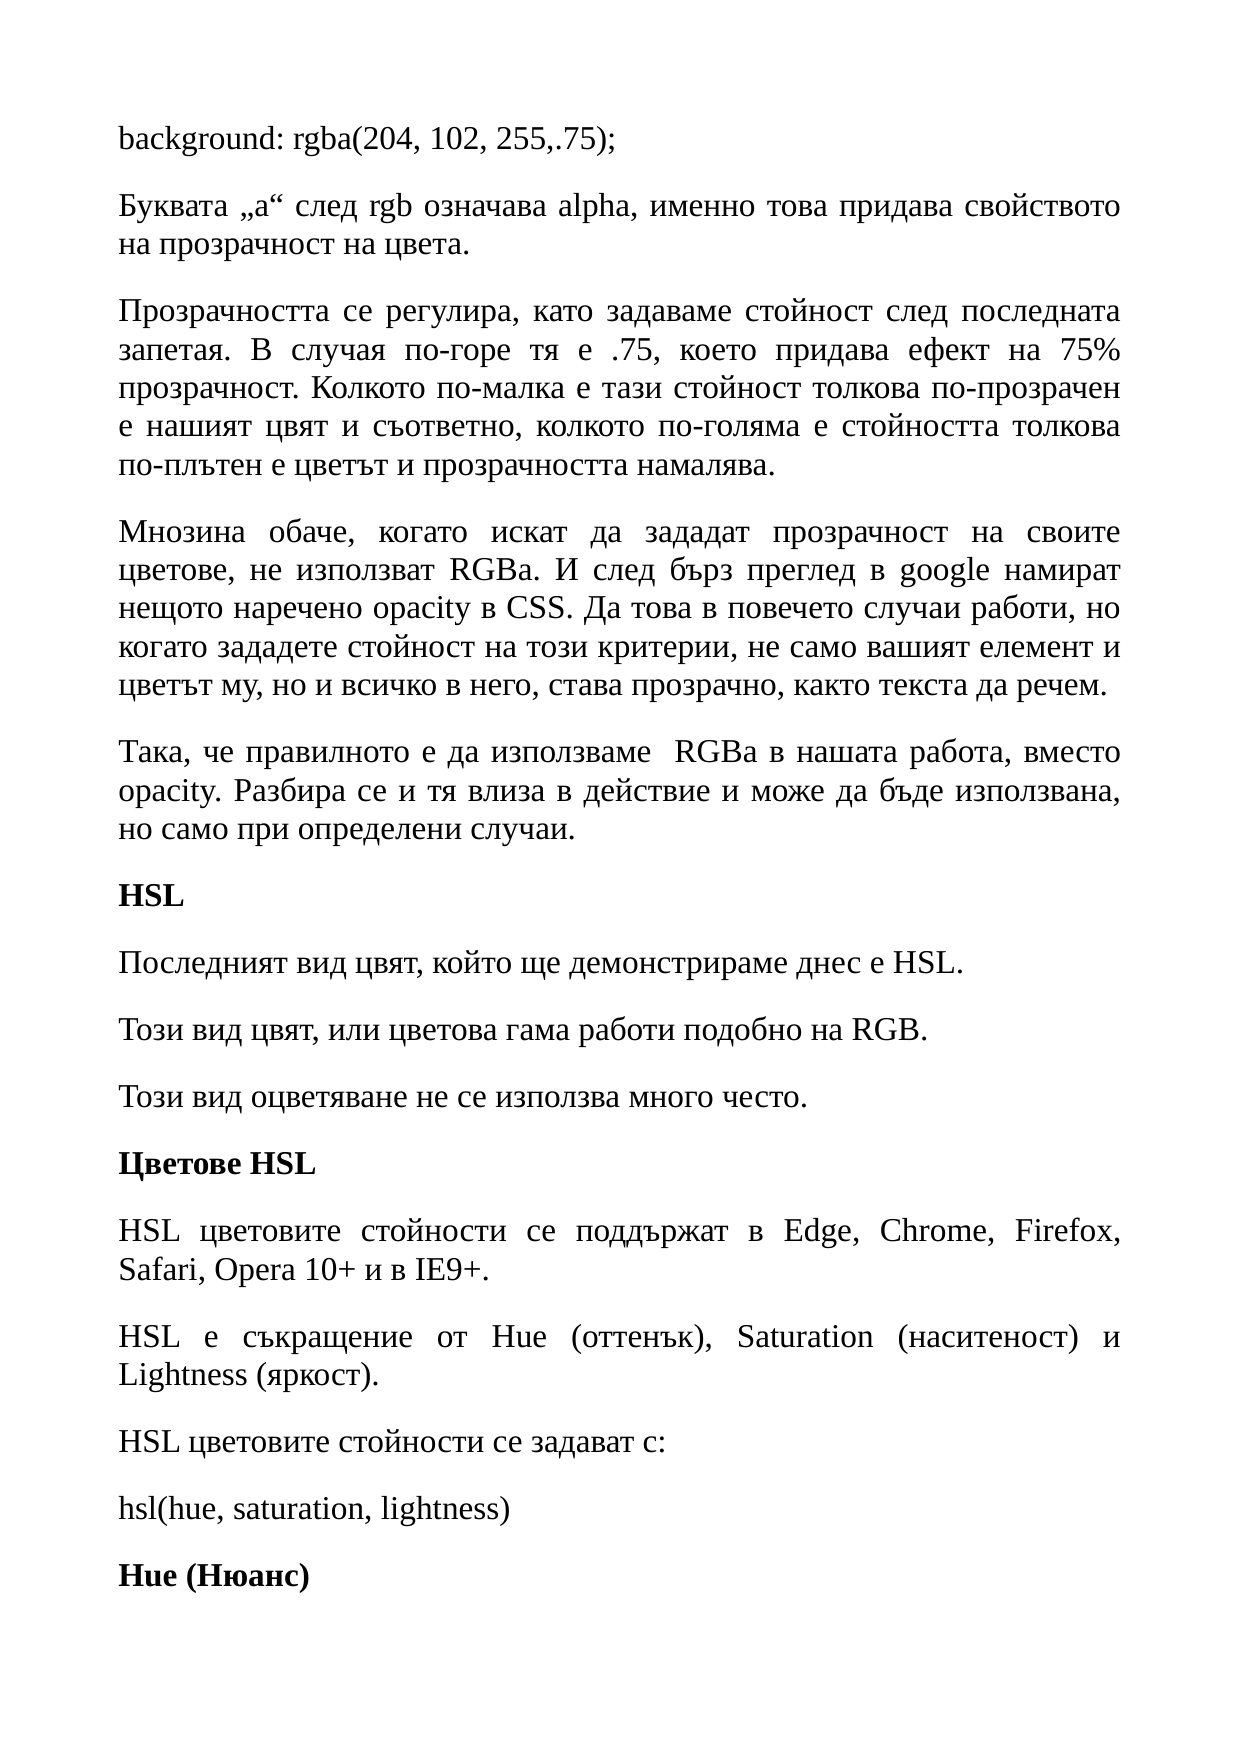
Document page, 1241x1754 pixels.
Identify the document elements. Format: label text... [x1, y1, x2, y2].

text Този вид цвят, или цветова гама работи подобно на RGB. [118, 1009, 1122, 1048]
text Цветове HSL [118, 1143, 1122, 1182]
text HSL цветовите стойности се задават с: [118, 1421, 1122, 1460]
text Hue (Нюанс) [118, 1556, 1122, 1594]
text Прозрачността се регулира, като задаваме стойност след последната запетая. В случая по-горе тя е .75, което придава ефект на 75% прозрачност. Колкото по-малка е тази стойност толкова по-прозрачен е нашият цвят и съответно, колкото по-голяма е стойността толкова по-плътен е цветът и прозрачността намалява. [118, 291, 1122, 482]
text HSL [118, 875, 1122, 913]
text Този вид оцветяване не се използва много често. [118, 1076, 1122, 1115]
text HSL цветовите стойности се поддържат в Edge, Chrome, Firefox, Safari, Opera 10+ и в IE9+. [118, 1211, 1122, 1287]
text background: rgba(204, 102, 255,.75); [118, 118, 1122, 156]
text Буквата „а“ след rgb означава alpha, именно това придава свойството на прозрачност на цвета. [118, 185, 1122, 262]
text hsl(hue, saturation, lightness) [118, 1488, 1122, 1527]
text HSL е съкращение от Hue (оттенък), Saturation (наситеност) и Lightness (яркост). [118, 1316, 1122, 1393]
text Така, че правилното е да използваме RGBa в нашата работа, вместо opacity. Разбира се и тя влиза в действие и може да бъде използвана, но само при определени случаи. [118, 731, 1122, 846]
text Мнозина обаче, когато искат да зададат прозрачност на своите цветове, не използват RGBa. И след бърз преглед в google намират нещото наречено opacity в CSS. Да това в повечето случаи работи, но когато зададете стойност на този критерии, не само вашият елемент и цветът му, но и всичко в него, става прозрачно, както текста да речем. [118, 511, 1122, 703]
text Последният вид цвят, който ще демонстрираме днес е HSL. [118, 942, 1122, 981]
